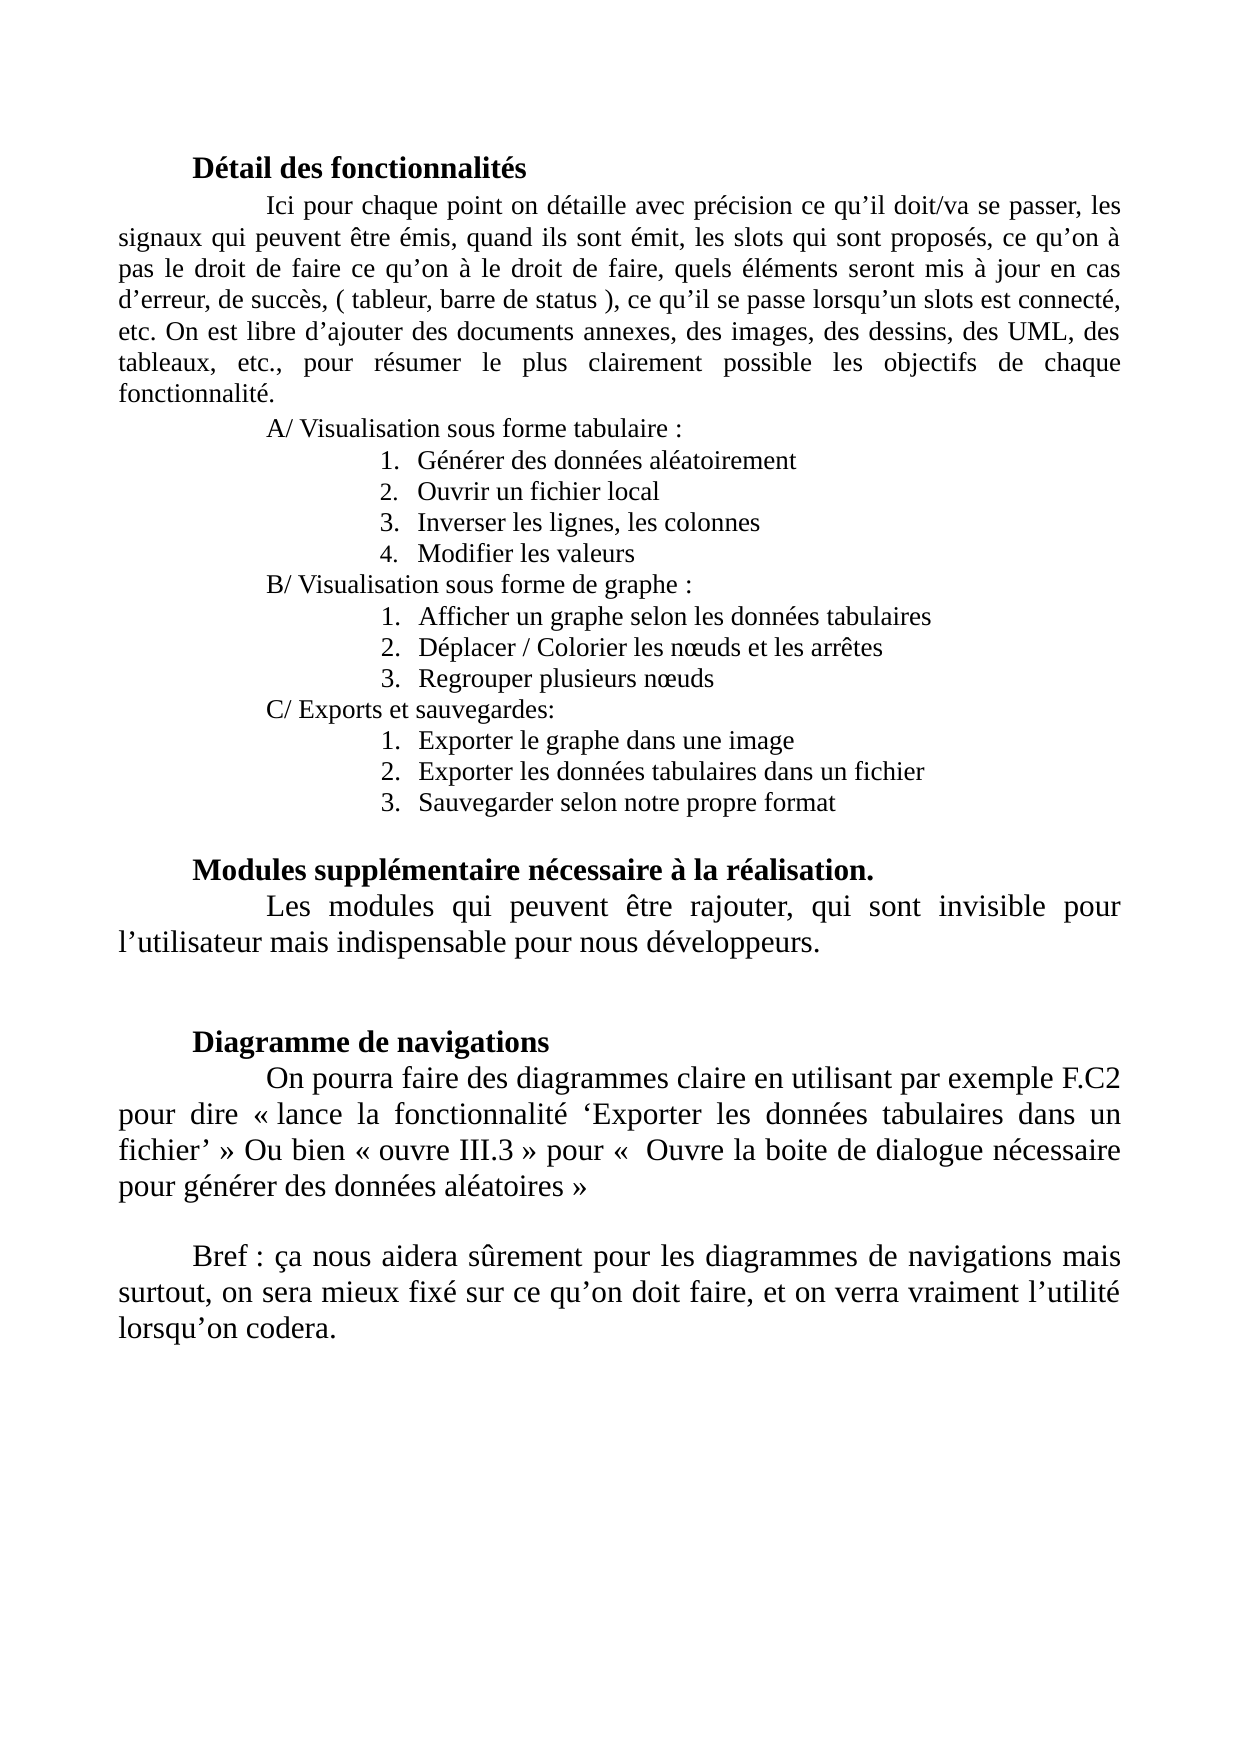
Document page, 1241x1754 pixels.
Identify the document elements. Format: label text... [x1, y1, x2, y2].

text A/ Visualisation sous forme tabulaire : [118, 408, 1122, 444]
text Détail des fonctionnalités [118, 149, 1122, 185]
list Regrouper plusieurs nœuds [381, 662, 1122, 693]
list Exporter le graphe dans une image [381, 724, 1122, 755]
text C/ Exports et sauvegardes: [118, 693, 1122, 724]
list Exporter les données tabulaires dans un fichier [381, 755, 1122, 787]
list Ouvrir un fichier local [379, 475, 1122, 506]
text Diagramme de navigations [118, 1024, 1122, 1060]
list Générer des données aléatoirement [379, 444, 1122, 475]
text On pourra faire des diagrammes claire en utilisant par exemple F.C2 pour dire « lance la fonctionnalité ‘Exporter les données tabulaires dans un fichier’ » Ou bien « ouvre III.3 » pour « Ouvre la boite de dialogue nécessaire pour générer des données aléatoires » [118, 1060, 1122, 1203]
text B/ Visualisation sous forme de graphe : [118, 568, 1122, 600]
list Afficher un graphe selon les données tabulaires [381, 600, 1122, 631]
text Ici pour chaque point on détaille avec précision ce qu’il doit/va se passer, les signaux qui peuvent être émis, quand ils sont émit, les slots qui sont proposés, ce qu’on à pas le droit de faire ce qu’on à le droit de faire, quels éléments seront mis à jour en cas d’erreur, de succès, ( tableur, barre de status ), ce qu’il se passe lorsqu’un slots est connecté, etc. On est libre d’ajouter des documents annexes, des images, des dessins, des UML, des tableaux, etc., pour résumer le plus clairement possible les objectifs de chaque fonctionnalité. [118, 185, 1122, 408]
list Modifier les valeurs [379, 537, 1122, 568]
text Les modules qui peuvent être rajouter, qui sont invisible pour l’utilisateur mais indispensable pour nous développeurs. [118, 887, 1122, 959]
list Déplacer / Colorier les nœuds et les arrêtes [381, 631, 1122, 662]
list Inverser les lignes, les colonnes [379, 506, 1122, 537]
text Bref : ça nous aidera sûrement pour les diagrammes de navigations mais surtout, on sera mieux fixé sur ce qu’on doit faire, et on verra vraiment l’utilité lorsqu’on codera. [118, 1237, 1122, 1345]
text Modules supplémentaire nécessaire à la réalisation. [118, 851, 1122, 887]
list Sauvegarder selon notre propre format [381, 787, 1122, 818]
